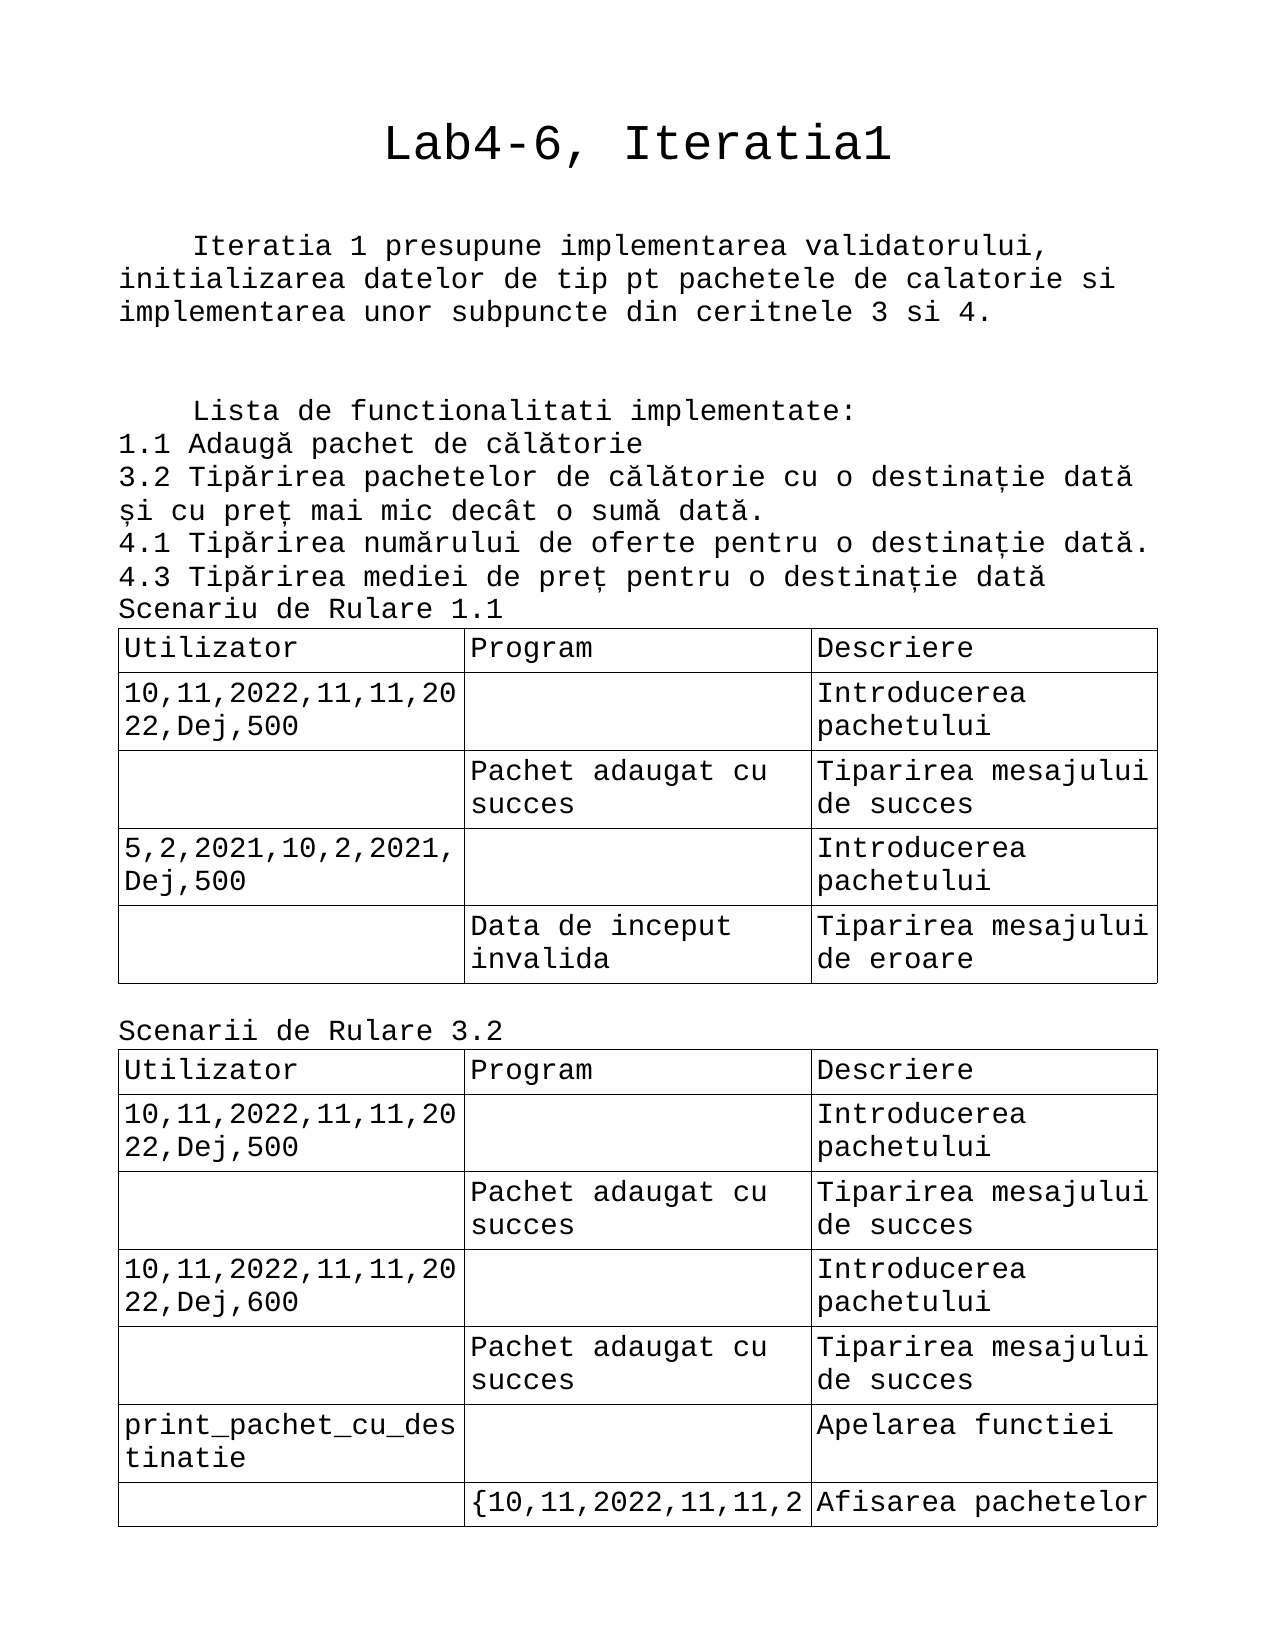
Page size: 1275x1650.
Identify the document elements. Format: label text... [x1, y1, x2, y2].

table_cell [465, 673, 811, 750]
table_cell Introducerea pachetului [812, 829, 1157, 905]
text Lista de functionalitati implementate: [118, 397, 1157, 429]
table_cell 10,11,2022,11,11,2022,Dej,500 [119, 673, 464, 750]
table_cell 10,11,2022,11,11,2022,Dej,500 [119, 1095, 464, 1171]
text 1.1 Adaugă pachet de călătorie [118, 429, 1157, 463]
table_cell [465, 829, 811, 905]
table_header Descriere [812, 629, 1157, 672]
table_header Program [465, 1050, 811, 1093]
text 3.2 Tipărirea pachetelor de călătorie cu o destinație dată și cu preț mai mic decât o sumă dată. [118, 463, 1157, 529]
table_header Descriere [812, 1050, 1157, 1093]
text Scenariu de Rulare 1.1 [118, 595, 1157, 628]
table_cell Tiparirea mesajului de succes [812, 1172, 1157, 1249]
table_header Data de inceput invalida [465, 906, 811, 983]
table_cell [465, 1250, 811, 1326]
table_cell Pachet adaugat cu succes [465, 1172, 811, 1249]
table_header Utilizator [119, 629, 464, 672]
table_header [119, 1483, 464, 1526]
table_header Afisarea pachetelor [812, 1483, 1157, 1526]
table_cell Pachet adaugat cu succes [465, 1327, 811, 1404]
table_header Tiparirea mesajului de eroare [812, 906, 1157, 983]
table_cell [119, 1327, 464, 1404]
table_header {10,11,2022,11,11,2 [465, 1483, 811, 1526]
text 4.1 Tipărirea numărului de oferte pentru o destinație dată. [118, 529, 1157, 562]
table_cell Tiparirea mesajului de succes [812, 751, 1157, 827]
table_cell print_pachet_cu_destinatie [119, 1405, 464, 1482]
table_header Utilizator [119, 1050, 464, 1093]
table_header Program [465, 629, 811, 672]
table_cell Tiparirea mesajului de succes [812, 1327, 1157, 1404]
table_cell Apelarea functiei [812, 1405, 1157, 1482]
text Iteratia 1 presupune implementarea validatorului, initializarea datelor de tip pt pachetele de calatorie si implementarea unor subpuncte din ceritnele 3 si 4. [118, 231, 1157, 331]
table_cell Introducerea pachetului [812, 673, 1157, 750]
table_cell Pachet adaugat cu succes [465, 751, 811, 827]
table_cell [465, 1095, 811, 1171]
table_cell Introducerea pachetului [812, 1250, 1157, 1326]
table_header [119, 906, 464, 983]
table_cell [465, 1405, 811, 1482]
text Lab4-6, Iteratia1 [118, 118, 1157, 175]
text 4.3 Tipărirea mediei de preț pentru o destinație dată [118, 562, 1157, 595]
table_cell 5,2,2021,10,2,2021,Dej,500 [119, 829, 464, 905]
table_cell [119, 1172, 464, 1249]
table_cell [119, 751, 464, 827]
table_cell Introducerea pachetului [812, 1095, 1157, 1171]
text Scenarii de Rulare 3.2 [118, 1016, 1157, 1049]
table_cell 10,11,2022,11,11,2022,Dej,600 [119, 1250, 464, 1326]
